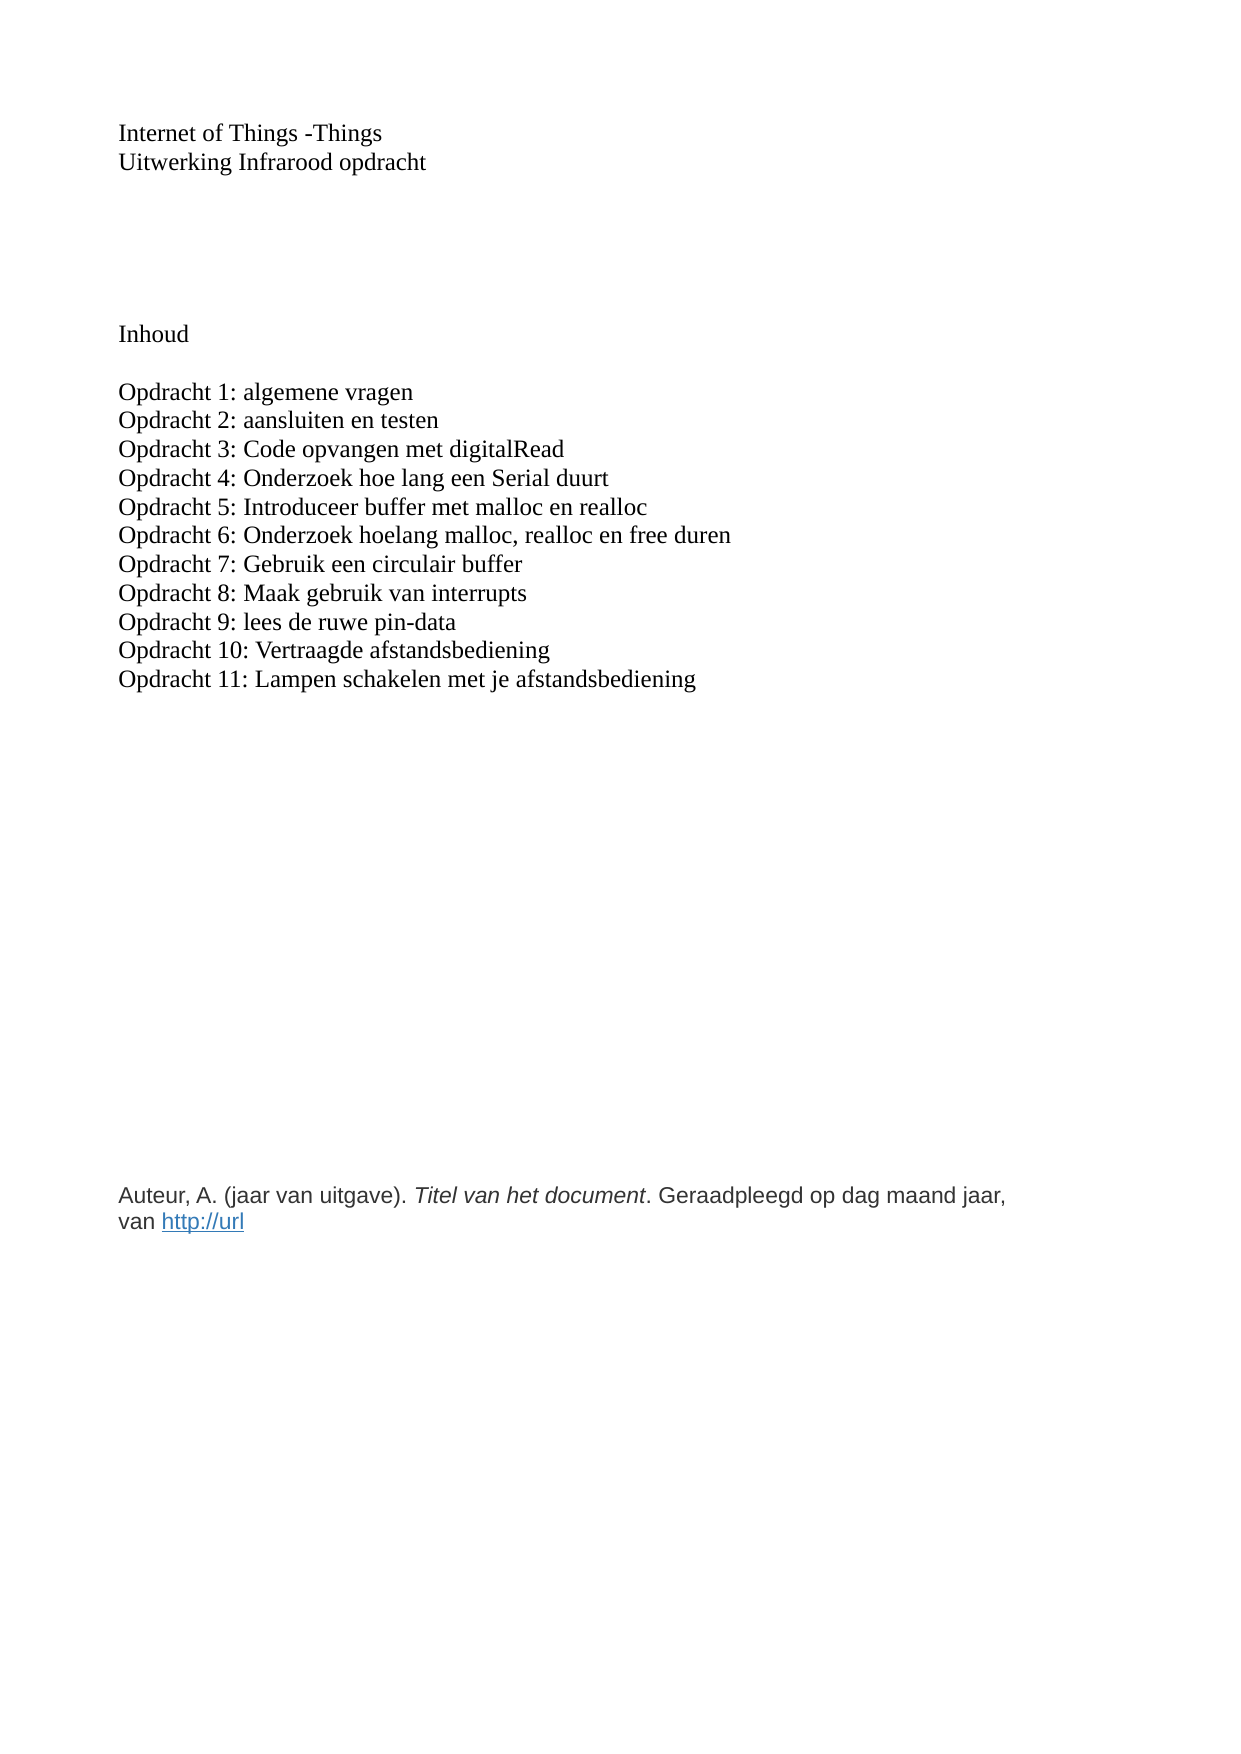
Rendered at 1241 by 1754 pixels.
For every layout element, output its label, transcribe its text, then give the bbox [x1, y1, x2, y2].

text Internet of Things -Things [118, 118, 1122, 147]
text Auteur, A. (jaar van uitgave). Titel van het document. Geraadpleegd op dag maand jaar, van http://url [118, 1182, 1122, 1234]
text Opdracht 7: Gebruik een circulair buffer [118, 549, 1122, 578]
text Opdracht 6: Onderzoek hoelang malloc, realloc en free duren [118, 521, 1122, 549]
text Opdracht 10: Vertraagde afstandsbediening Opdracht 11: Lampen schakelen met je afstandsbediening [118, 636, 1122, 693]
text Opdracht 4: Onderzoek hoe lang een Serial duurt [118, 463, 1122, 492]
text Inhoud [118, 319, 1122, 348]
text Uitwerking Infrarood opdracht [118, 147, 1122, 176]
text Opdracht 8: Maak gebruik van interrupts [118, 578, 1122, 607]
text Opdracht 3: Code opvangen met digitalRead [118, 434, 1122, 463]
text Opdracht 9: lees de ruwe pin-data [118, 607, 1122, 636]
text Opdracht 1: algemene vragen Opdracht 2: aansluiten en testen [118, 377, 1122, 434]
text Opdracht 5: Introduceer buffer met malloc en realloc [118, 492, 1122, 521]
